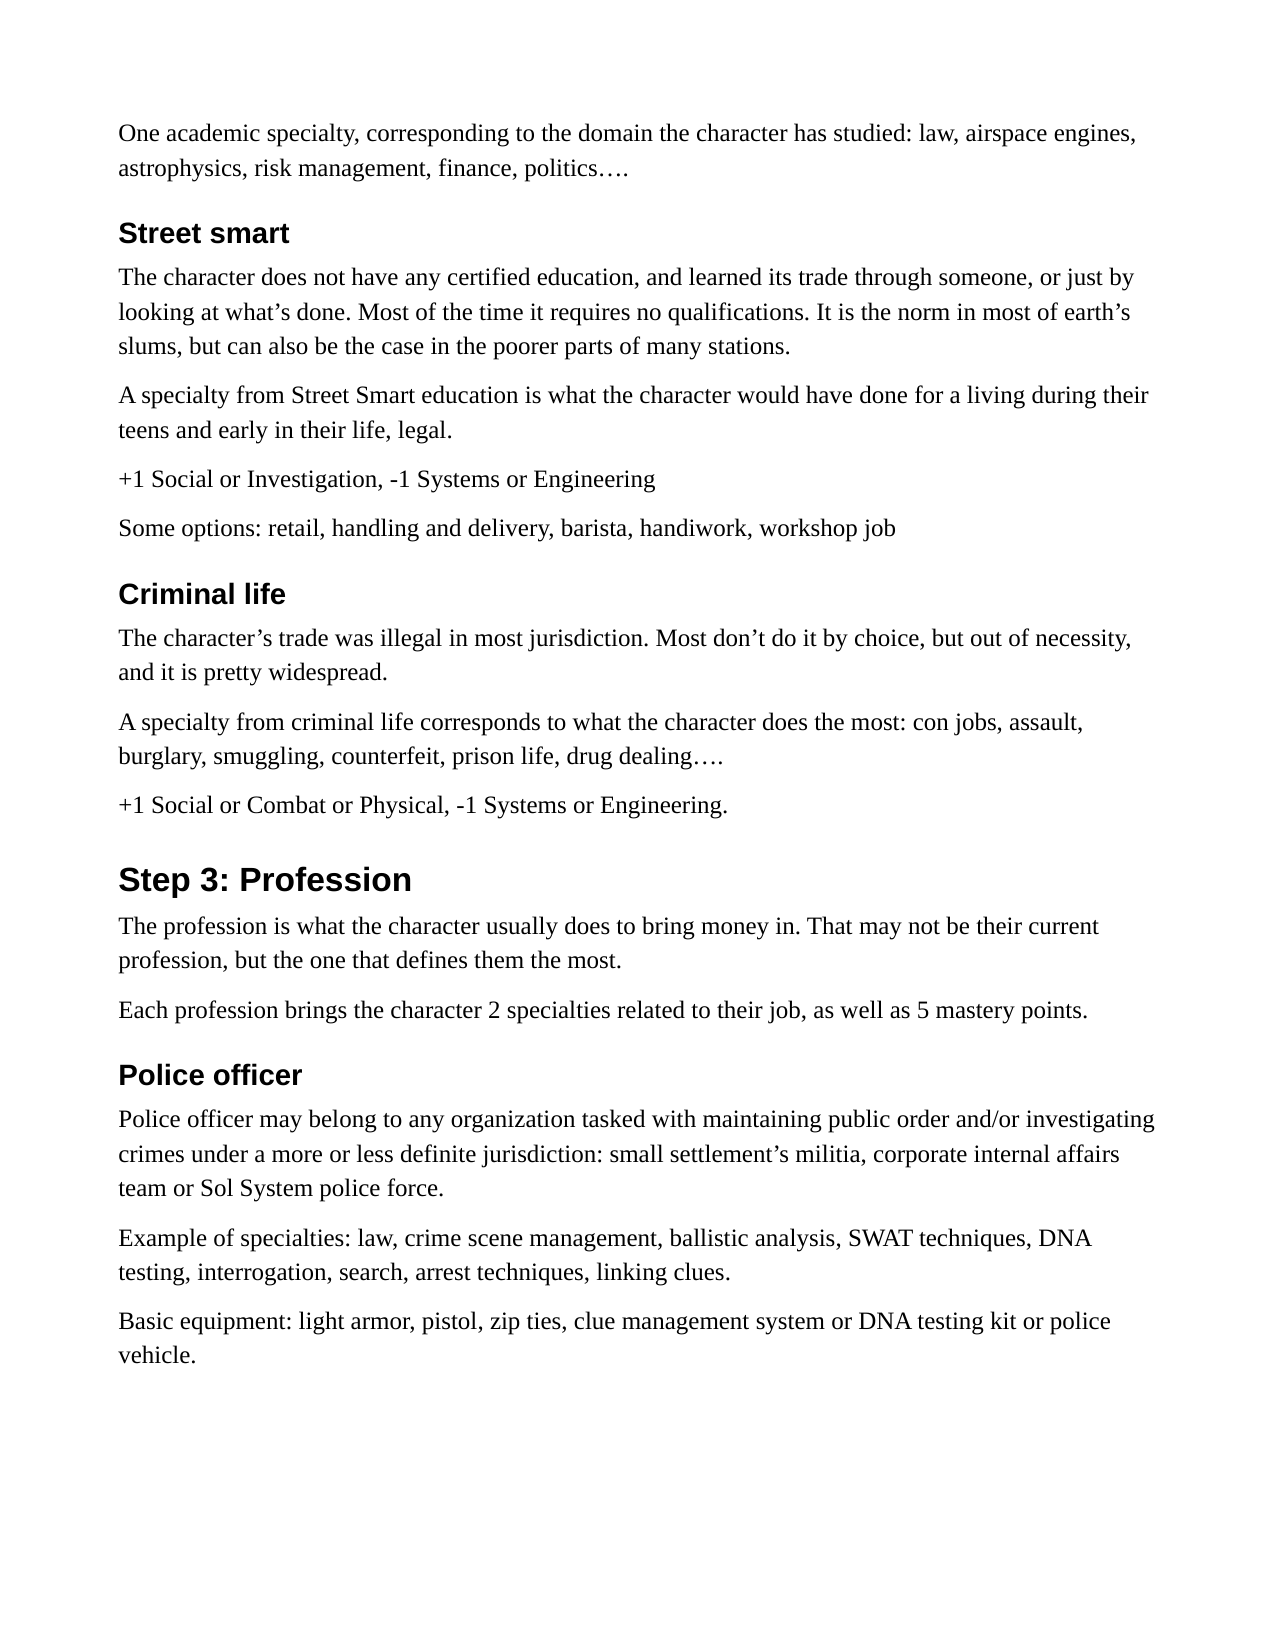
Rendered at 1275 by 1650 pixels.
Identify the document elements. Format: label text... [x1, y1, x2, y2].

text Each profession brings the character 2 specialties related to their job, as well as 5 mastery points. [118, 995, 1157, 1023]
text Police officer may belong to any organization tasked with maintaining public order and/or investigating crimes under a more or less definite jurisdiction: small settlement’s militia, corporate internal affairs team or Sol System police force. [118, 1104, 1157, 1202]
text A specialty from Street Smart education is what the character would have done for a living during their teens and early in their life, legal. [118, 381, 1157, 444]
subtitle Criminal life [118, 577, 1157, 611]
subtitle Street smart [118, 216, 1157, 250]
text +1 Social or Combat or Physical, -1 Systems or Engineering. [118, 790, 1157, 819]
text Example of specialties: law, crime scene management, ballistic analysis, SWAT techniques, DNA testing, interrogation, search, arrest techniques, linking clues. [118, 1223, 1157, 1286]
text +1 Social or Investigation, -1 Systems or Engineering [118, 464, 1157, 493]
text Basic equipment: light armor, pistol, zip ties, clue management system or DNA testing kit or police vehicle. [118, 1306, 1157, 1369]
subtitle Police officer [118, 1058, 1157, 1092]
text Some options: retail, handling and delivery, barista, handiwork, workshop job [118, 513, 1157, 542]
text The character does not have any certified education, and learned its trade through someone, or just by looking at what’s done. Most of the time it requires no qualifications. It is the norm in most of earth’s slums, but can also be the case in the poorer parts of many stations. [118, 262, 1157, 360]
text One academic specialty, corresponding to the domain the character has studied: law, airspace engines, astrophysics, risk management, finance, politics…. [118, 118, 1157, 181]
subtitle Step 3: Profession [118, 860, 1157, 899]
text The profession is what the character usually does to bring money in. That may not be their current profession, but the one that defines them the most. [118, 911, 1157, 974]
text The character’s trade was illegal in most jurisdiction. Most don’t do it by choice, but out of necessity, and it is pretty widespread. [118, 623, 1157, 686]
text A specialty from criminal life corresponds to what the character does the most: con jobs, assault, burglary, smuggling, counterfeit, prison life, drug dealing…. [118, 707, 1157, 770]
